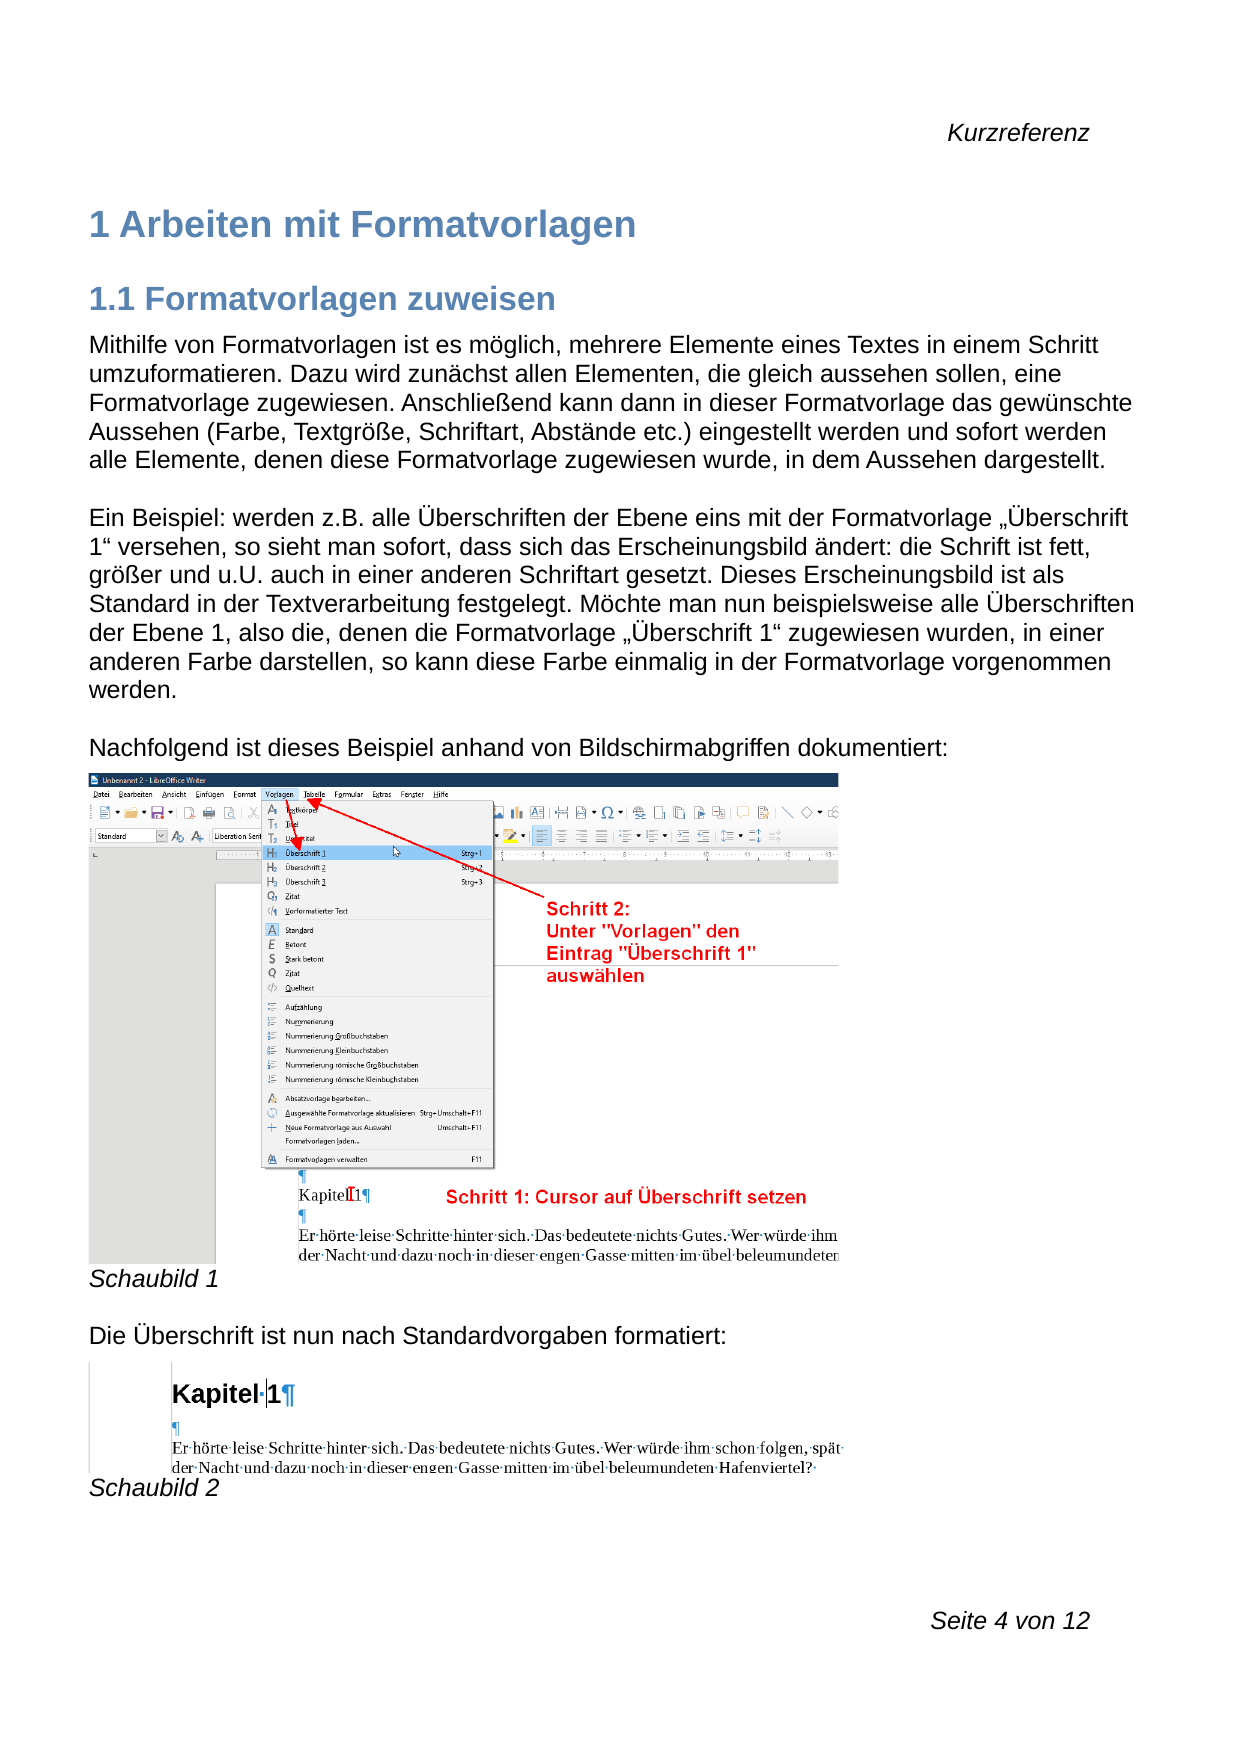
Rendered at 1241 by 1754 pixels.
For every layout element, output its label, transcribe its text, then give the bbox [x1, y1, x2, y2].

subtitle 1.1 Formatvorlagen zuweisen [88, 279, 1152, 318]
text Die Überschrift ist nun nach Standardvorgaben formatiert: [88, 1321, 1152, 1350]
text Mithilfe von Formatvorlagen ist es möglich, mehrere Elemente eines Textes in einem Schritt umzuformatieren. Dazu wird zunächst allen Elementen, die gleich aussehen sollen, eine Formatvorlage zugewiesen. Anschließend kann dann in dieser Formatvorlage das gewünschte Aussehen (Farbe, Textgröße, Schriftart, Abstände etc.) eingestellt werden und sofort werden alle Elemente, denen diese Formatvorlage zugewiesen wurde, in dem Aussehen dargestellt. [88, 330, 1152, 474]
text Schaubild 1 [88, 1264, 838, 1292]
text Ein Beispiel: werden z.B. alle Überschriften der Ebene eins mit der Formatvorlage „Überschrift 1“ versehen, so sieht man sofort, dass sich das Erscheinungsbild ändert: die Schrift ist fett, größer und u.U. auch in einer anderen Schriftart gesetzt. Dieses Erscheinungsbild ist als Standard in der Textverarbeitung festgelegt. Möchte man nun beispielsweise alle Überschriften der Ebene 1, also die, denen die Formatvorlage „Überschrift 1“ zugewiesen wurden, in einer anderen Farbe darstellen, so kann diese Farbe einmalig in der Formatvorlage vorgenommen werden. [88, 503, 1152, 704]
picture [88, 773, 839, 1264]
picture [88, 1362, 844, 1473]
text Schaubild 2 [88, 1473, 844, 1501]
subtitle 1 Arbeiten mit Formatvorlagen [88, 202, 1152, 246]
text Nachfolgend ist dieses Beispiel anhand von Bildschirmabgriffen dokumentiert: [88, 733, 1152, 761]
